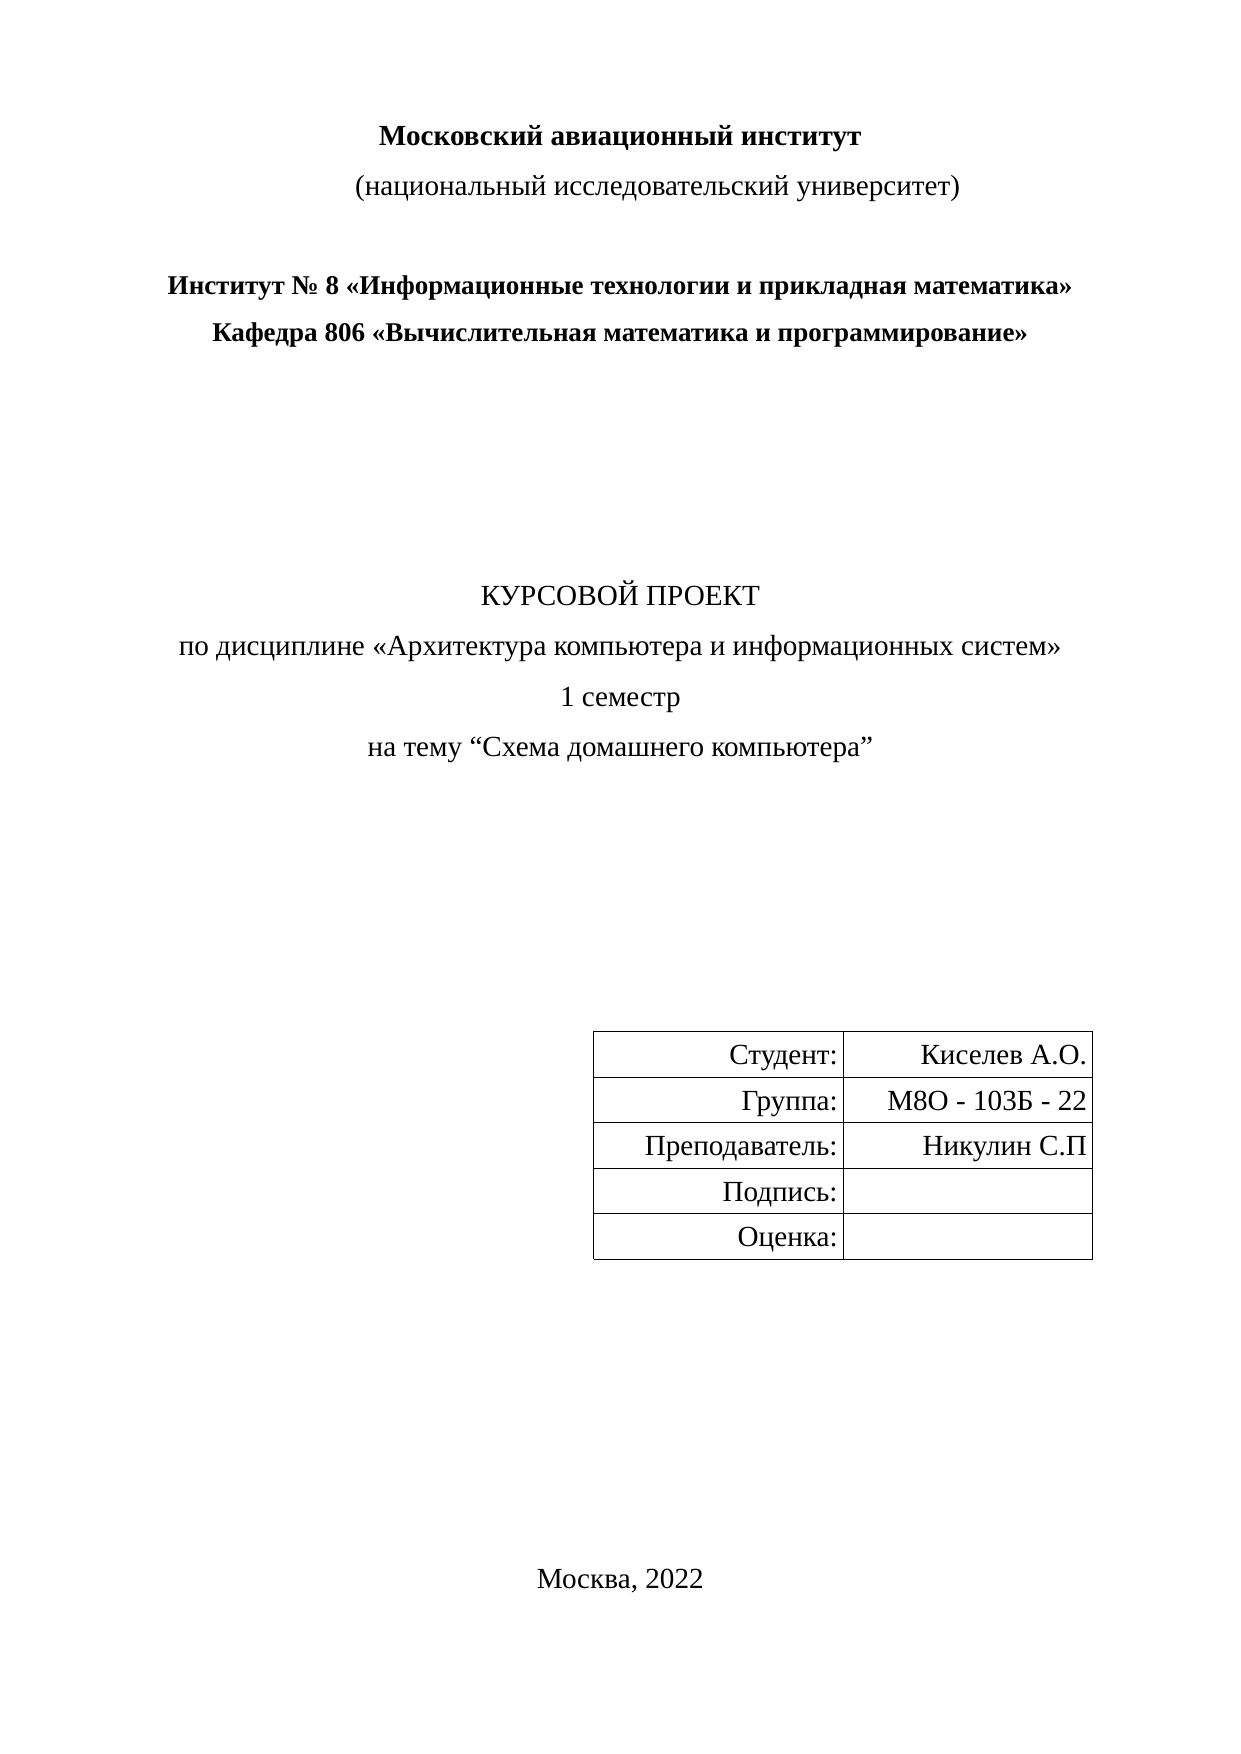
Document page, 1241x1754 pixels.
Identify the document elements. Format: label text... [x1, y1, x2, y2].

table_cell Оценка: [594, 1214, 843, 1258]
text Институт № 8 «Информационные технологии и прикладная математика» [118, 269, 1122, 300]
text 1 семестр [118, 679, 1122, 712]
text КУРСОВОЙ ПРОЕКТ [118, 578, 1122, 612]
table_header Киселев А.О. [844, 1032, 1092, 1076]
table_cell Преподаватель: [594, 1123, 843, 1167]
table_cell Никулин С.П [844, 1123, 1092, 1167]
table_cell Группа: [594, 1078, 843, 1122]
text по дисциплине «Архитектура компьютера и информационных систем» [118, 628, 1122, 662]
table_cell [844, 1169, 1092, 1213]
text Москва, 2022 [118, 1561, 1122, 1594]
table_cell Подпись: [594, 1169, 843, 1213]
table_header Студент: [594, 1032, 843, 1076]
text (национальный исследовательский университет) [193, 168, 1122, 202]
text на тему “Схема домашнего компьютера” [118, 729, 1122, 762]
text Кафедра 806 «Вычислительная математика и программирование» [118, 316, 1122, 347]
table_cell М8О - 103Б - 22 [844, 1078, 1092, 1122]
table_cell [844, 1214, 1092, 1258]
text Московский авиационный институт [118, 118, 1122, 152]
